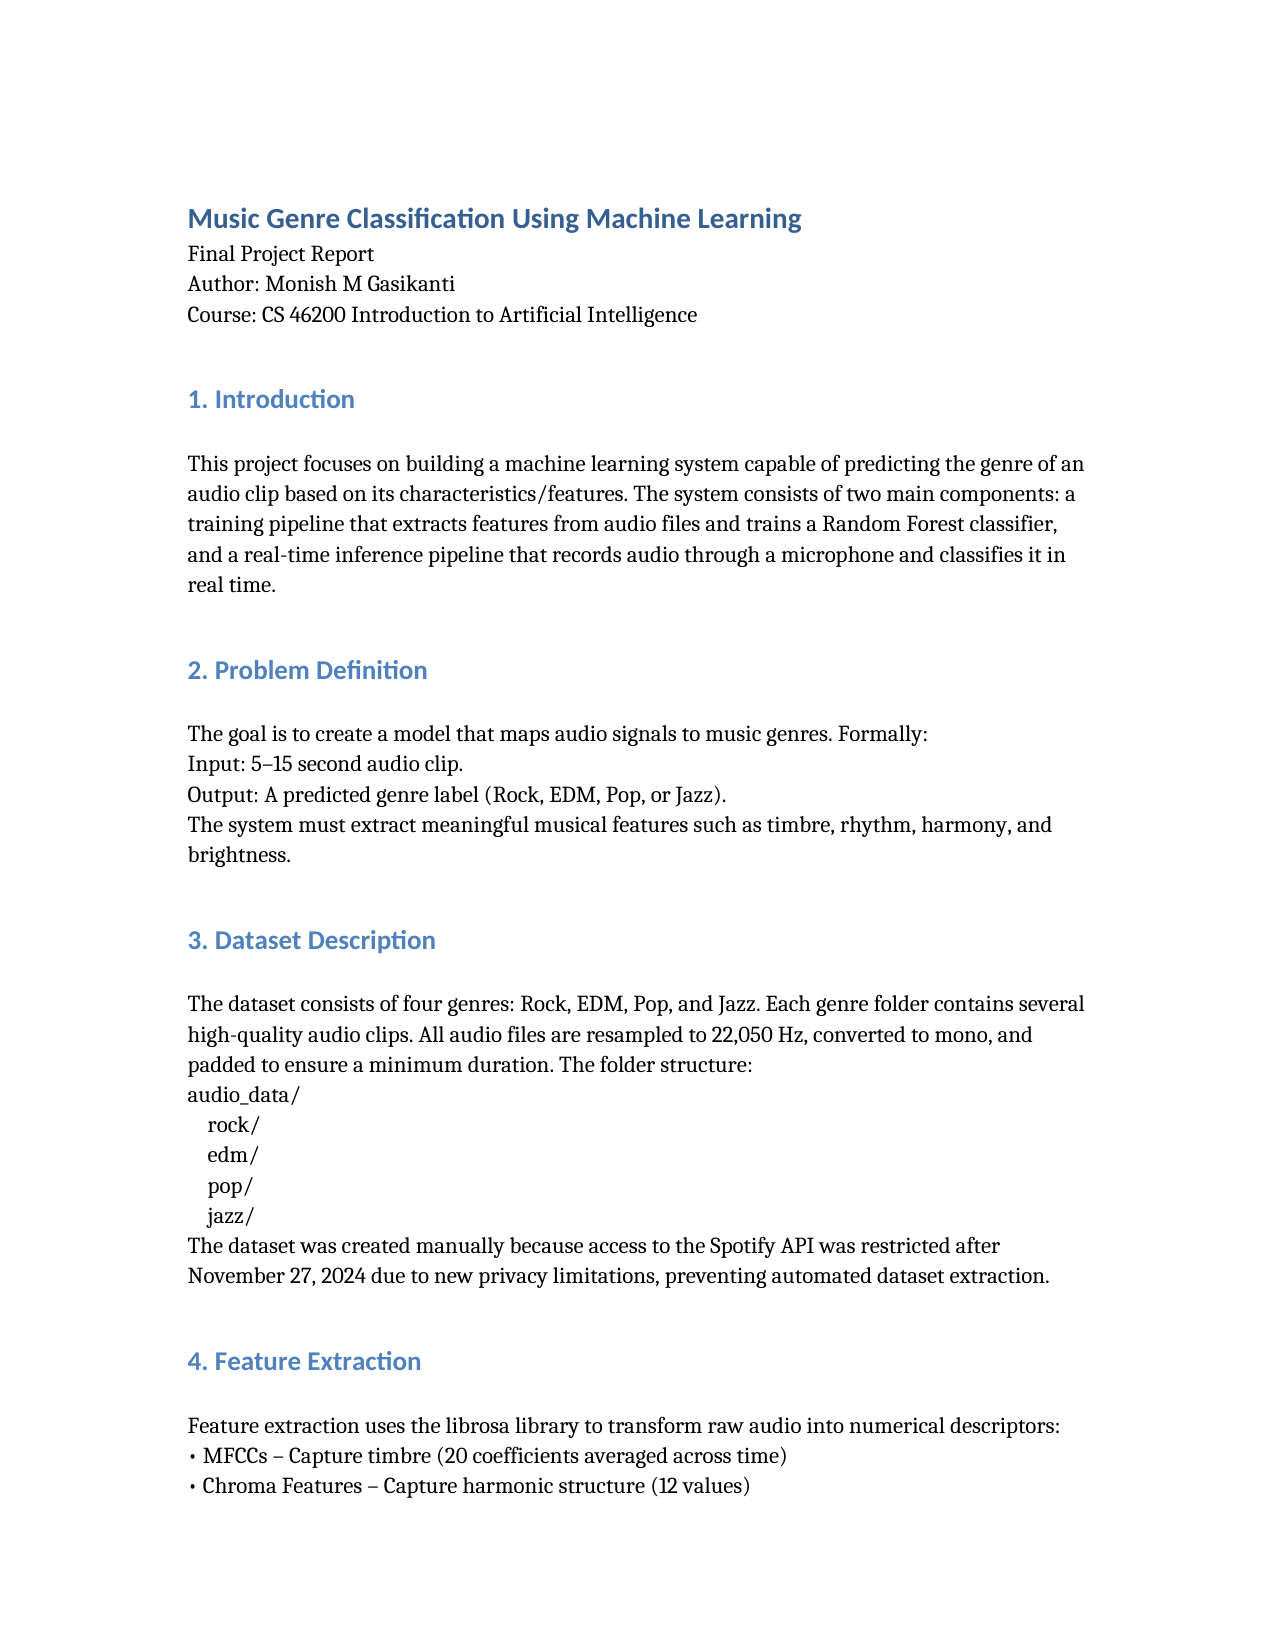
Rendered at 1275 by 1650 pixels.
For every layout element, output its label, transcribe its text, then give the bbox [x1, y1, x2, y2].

text Feature extraction uses the librosa library to transform raw audio into numerical descriptors: • MFCCs – Capture timbre (20 coefficients averaged across time) • Chroma Features – Capture harmonic structure (12 values) [187, 1382, 1087, 1499]
text The dataset consists of four genres: Rock, EDM, Pop, and Jazz. Each genre folder contains several high-quality audio clips. All audio files are resampled to 22,050 Hz, converted to mono, and padded to ensure a minimum duration. The folder structure: audio_data/ rock/ edm/ pop/ jazz/ The dataset was created manually because access to the Spotify API was restricted after November 27, 2024 due to new privacy limitations, preventing automated dataset extraction. [187, 961, 1087, 1319]
text Final Project Report Author: Monish M Gasikanti Course: CS 46200 Introduction to Artificial Intelligence [187, 241, 1087, 358]
text This project focuses on building a machine learning system capable of predicting the genre of an audio clip based on its characteristics/features. The system consists of two main components: a training pipeline that extracts features from audio files and trains a Random Forest classifier, and a real-time inference pipeline that records audio through a microphone and classifies it in real time. [187, 421, 1087, 628]
subtitle Music Genre Classification Using Machine Learning [187, 200, 1087, 236]
text The goal is to create a model that maps audio signals to music genres. Formally: Input: 5–15 second audio clip. Output: A predicted genre label (Rock, EDM, Pop, or Jazz). The system must extract meaningful musical features such as timbre, rhythm, harmony, and brightness. [187, 691, 1087, 898]
subtitle 2. Problem Definition [187, 653, 1087, 686]
subtitle 1. Introduction [187, 383, 1087, 416]
subtitle 3. Dataset Description [187, 923, 1087, 956]
subtitle 4. Feature Extraction [187, 1344, 1087, 1377]
